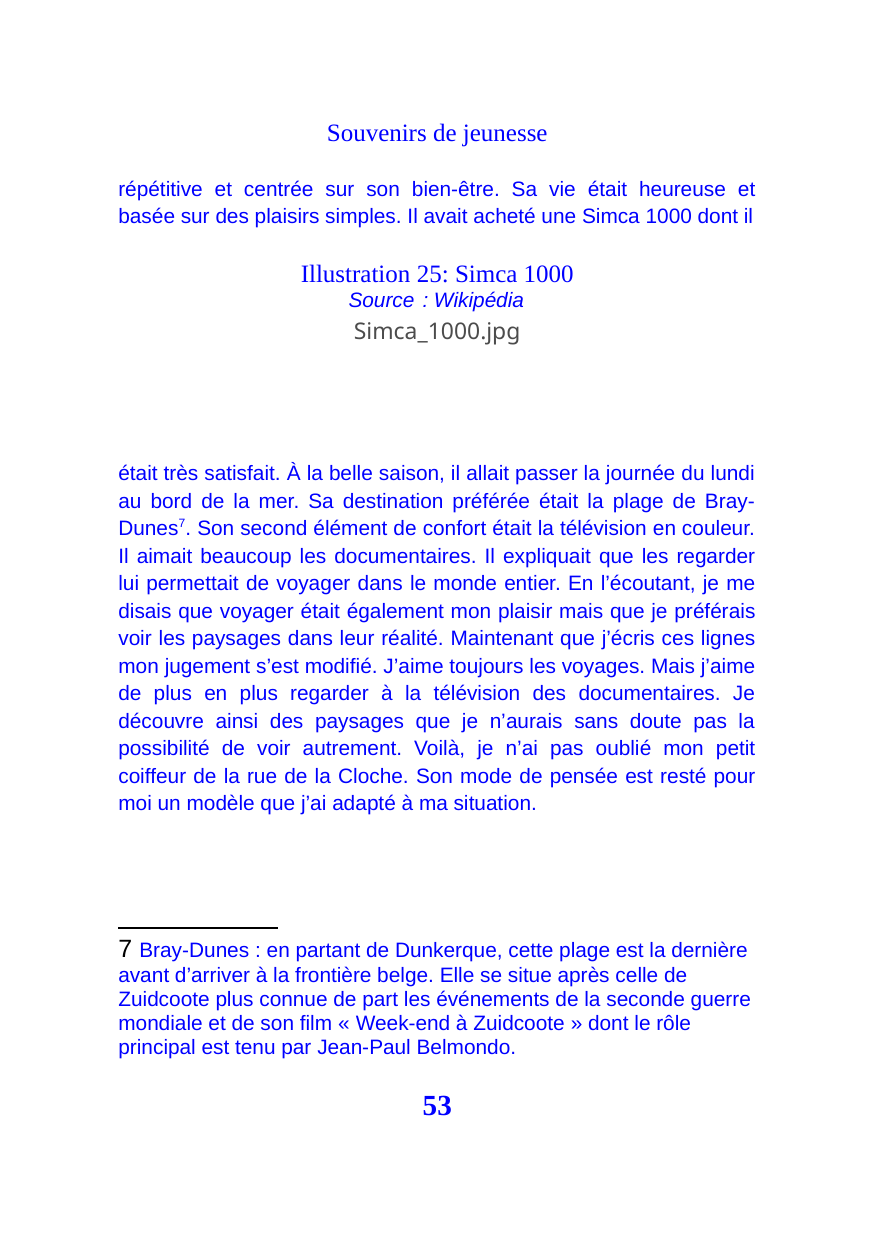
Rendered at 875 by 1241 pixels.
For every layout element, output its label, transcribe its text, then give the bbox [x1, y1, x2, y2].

text Simca_1000.jpg [118, 315, 756, 346]
text Source : Wikipédia [118, 288, 756, 312]
text Illustration 25: Simca 1000 [118, 259, 756, 288]
text Bray-Dunes : en partant de Dunkerque, cette plage est la dernière avant d’arriver à la frontière belge. Elle se situe après celle de Zuidcoote plus connue de part les événements de la seconde guerre mondiale et de son film « Week-end à Zuidcoote » dont le rôle principal est tenu par Jean-Paul Belmondo. [118, 934, 756, 1059]
text était très satisfait. À la belle saison, il allait passer la journée du lundi au bord de la mer. Sa destination préférée était la plage de Bray-Dunes. Son second élément de confort était la télévision en couleur. Il aimait beaucoup les documentaires. Il expliquait que les regarder lui permettait de voyager dans le monde entier. En l’écoutant, je me disais que voyager était également mon plaisir mais que je préférais voir les paysages dans leur réalité. Maintenant que j’écris ces lignes mon jugement s’est modifié. J’aime toujours les voyages. Mais j’aime de plus en plus regarder à la télévision des documentaires. Je découvre ainsi des paysages que je n’aurais sans doute pas la possibilité de voir autrement. Voilà, je n’ai pas oublié mon petit coiffeur de la rue de la Cloche. Son mode de pensée est resté pour moi un modèle que j’ai adapté à ma situation. [118, 461, 756, 815]
text répétitive et centrée sur son bien-être. Sa vie était heureuse et basée sur des plaisirs simples. Il avait acheté une Simca 1000 dont il [118, 176, 756, 228]
